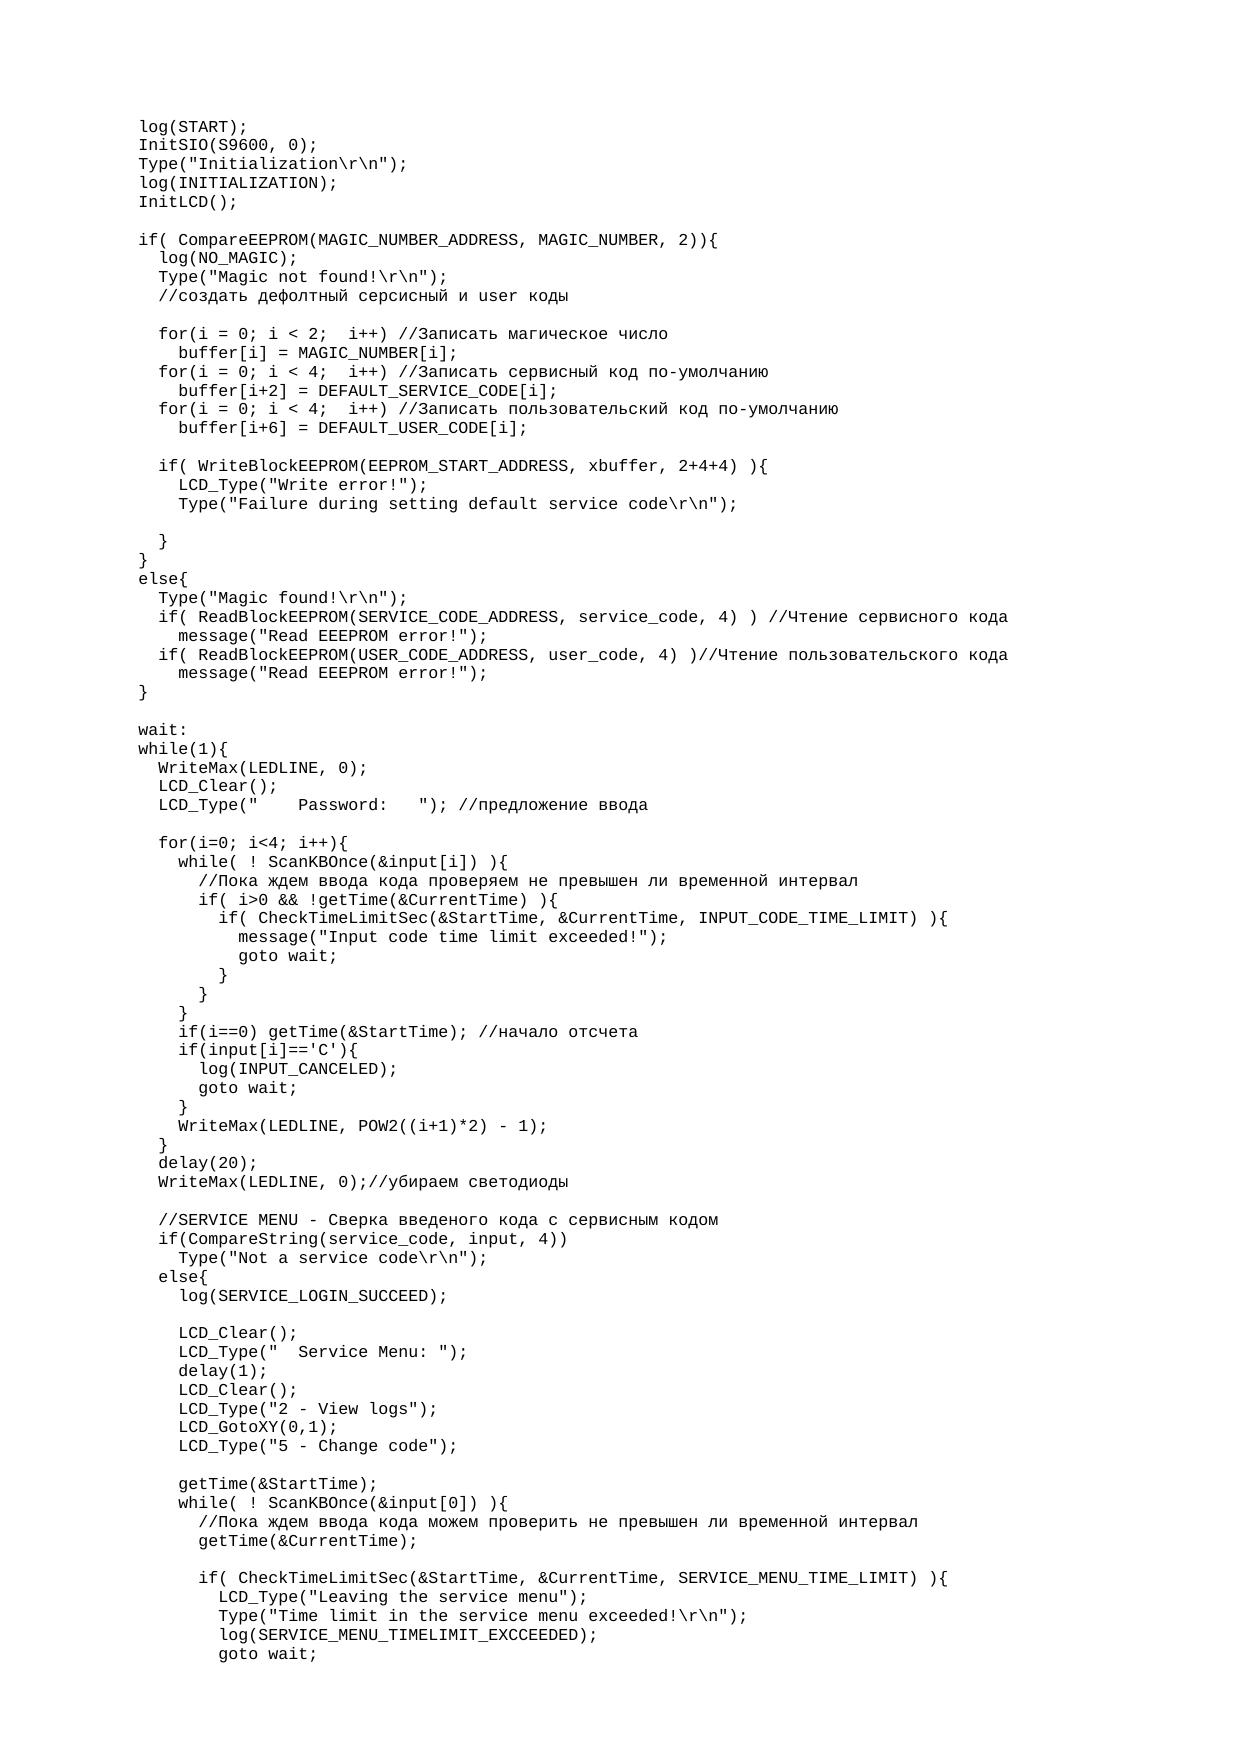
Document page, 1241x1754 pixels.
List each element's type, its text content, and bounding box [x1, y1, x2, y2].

text for(i = 0; i < 2; i++) //Записать магическое число [118, 326, 1181, 344]
text log(SERVICE_MENU_TIMELIMIT_EXCCEEDED); [118, 1626, 1181, 1645]
text if( WriteBlockEEPROM(EEPROM_START_ADDRESS, xbuffer, 2+4+4) ){ [118, 457, 1181, 476]
text goto wait; [118, 948, 1181, 967]
text log(INITIALIZATION); [118, 175, 1181, 193]
text if( CheckTimeLimitSec(&StartTime, &CurrentTime, SERVICE_MENU_TIME_LIMIT) ){ [118, 1570, 1181, 1589]
text InitSIO(S9600, 0); [118, 137, 1181, 156]
text //SERVICE MENU - Сверка введеного кода с сервисным кодом [118, 1212, 1181, 1231]
text if(CompareString(service_code, input, 4)) [118, 1231, 1181, 1249]
text if( i>0 && !getTime(&CurrentTime) ){ [118, 891, 1181, 910]
text log(INPUT_CANCELED); [118, 1061, 1181, 1080]
text for(i = 0; i < 4; i++) //Записать пользовательский код по-умолчанию [118, 401, 1181, 420]
text if(i==0) getTime(&StartTime); //начало отсчета [118, 1023, 1181, 1042]
text } [118, 1098, 1181, 1117]
text //Пока ждем ввода кода проверяем не превышен ли временной интервал [118, 872, 1181, 891]
text WriteMax(LEDLINE, 0);//убираем светодиоды [118, 1174, 1181, 1193]
text for(i = 0; i < 4; i++) //Записать сервисный код по-умолчанию [118, 363, 1181, 382]
text buffer[i+6] = DEFAULT_USER_CODE[i]; [118, 420, 1181, 439]
text while( ! ScanKBOnce(&input[i]) ){ [118, 853, 1181, 872]
text LCD_Type("5 - Change code"); [118, 1438, 1181, 1457]
text } [118, 985, 1181, 1004]
text while( ! ScanKBOnce(&input[0]) ){ [118, 1494, 1181, 1513]
text //Пока ждем ввода кода можем проверить не превышен ли временной интервал [118, 1513, 1181, 1532]
text if(input[i]=='C'){ [118, 1042, 1181, 1061]
text //создать дефолтный серсисный и user коды [118, 288, 1181, 307]
text LCD_Type("2 - View logs"); [118, 1400, 1181, 1419]
text InitLCD(); [118, 193, 1181, 212]
text else{ [118, 571, 1181, 589]
text Type("Time limit in the service menu exceeded!\r\n"); [118, 1608, 1181, 1626]
text delay(1); [118, 1362, 1181, 1381]
text if( ReadBlockEEPROM(USER_CODE_ADDRESS, user_code, 4) )//Чтение пользовательского кода [118, 646, 1181, 665]
text LCD_Type(" Service Menu: "); [118, 1344, 1181, 1362]
text LCD_Type("Leaving the service menu"); [118, 1589, 1181, 1608]
text LCD_Clear(); [118, 1381, 1181, 1400]
text Type("Not a service code\r\n"); [118, 1249, 1181, 1268]
text for(i=0; i<4; i++){ [118, 834, 1181, 853]
text LCD_Clear(); [118, 778, 1181, 797]
text Type("Magic found!\r\n"); [118, 589, 1181, 608]
text else{ [118, 1268, 1181, 1287]
text LCD_Clear(); [118, 1325, 1181, 1344]
text goto wait; [118, 1080, 1181, 1098]
text } [118, 684, 1181, 703]
text LCD_Type(" Password: "); //предложение ввода [118, 797, 1181, 816]
text log(START); [118, 118, 1181, 137]
text goto wait; [118, 1645, 1181, 1664]
text WriteMax(LEDLINE, POW2((i+1)*2) - 1); [118, 1117, 1181, 1136]
text message("Read EEEPROM error!"); [118, 627, 1181, 646]
text log(NO_MAGIC); [118, 250, 1181, 269]
text Type("Failure during setting default service code\r\n"); [118, 495, 1181, 514]
text } [118, 1136, 1181, 1155]
text buffer[i] = MAGIC_NUMBER[i]; [118, 344, 1181, 363]
text if( CompareEEPROM(MAGIC_NUMBER_ADDRESS, MAGIC_NUMBER, 2)){ [118, 231, 1181, 250]
text } [118, 533, 1181, 552]
text log(SERVICE_LOGIN_SUCCEED); [118, 1287, 1181, 1306]
text Type("Magic not found!\r\n"); [118, 269, 1181, 288]
text getTime(&CurrentTime); [118, 1532, 1181, 1551]
text LCD_Type("Write error!"); [118, 476, 1181, 495]
text wait: [118, 721, 1181, 740]
text if( ReadBlockEEPROM(SERVICE_CODE_ADDRESS, service_code, 4) ) //Чтение сервисного кода [118, 608, 1181, 627]
text } [118, 1004, 1181, 1023]
text getTime(&StartTime); [118, 1476, 1181, 1494]
text Type("Initialization\r\n"); [118, 156, 1181, 175]
text delay(20); [118, 1155, 1181, 1174]
text if( CheckTimeLimitSec(&StartTime, &CurrentTime, INPUT_CODE_TIME_LIMIT) ){ [118, 910, 1181, 929]
text } [118, 967, 1181, 985]
text WriteMax(LEDLINE, 0); [118, 759, 1181, 778]
text while(1){ [118, 740, 1181, 759]
text message("Read EEEPROM error!"); [118, 665, 1181, 684]
text LCD_GotoXY(0,1); [118, 1419, 1181, 1438]
text message("Input code time limit exceeded!"); [118, 929, 1181, 948]
text } [118, 552, 1181, 571]
text buffer[i+2] = DEFAULT_SERVICE_CODE[i]; [118, 382, 1181, 401]
